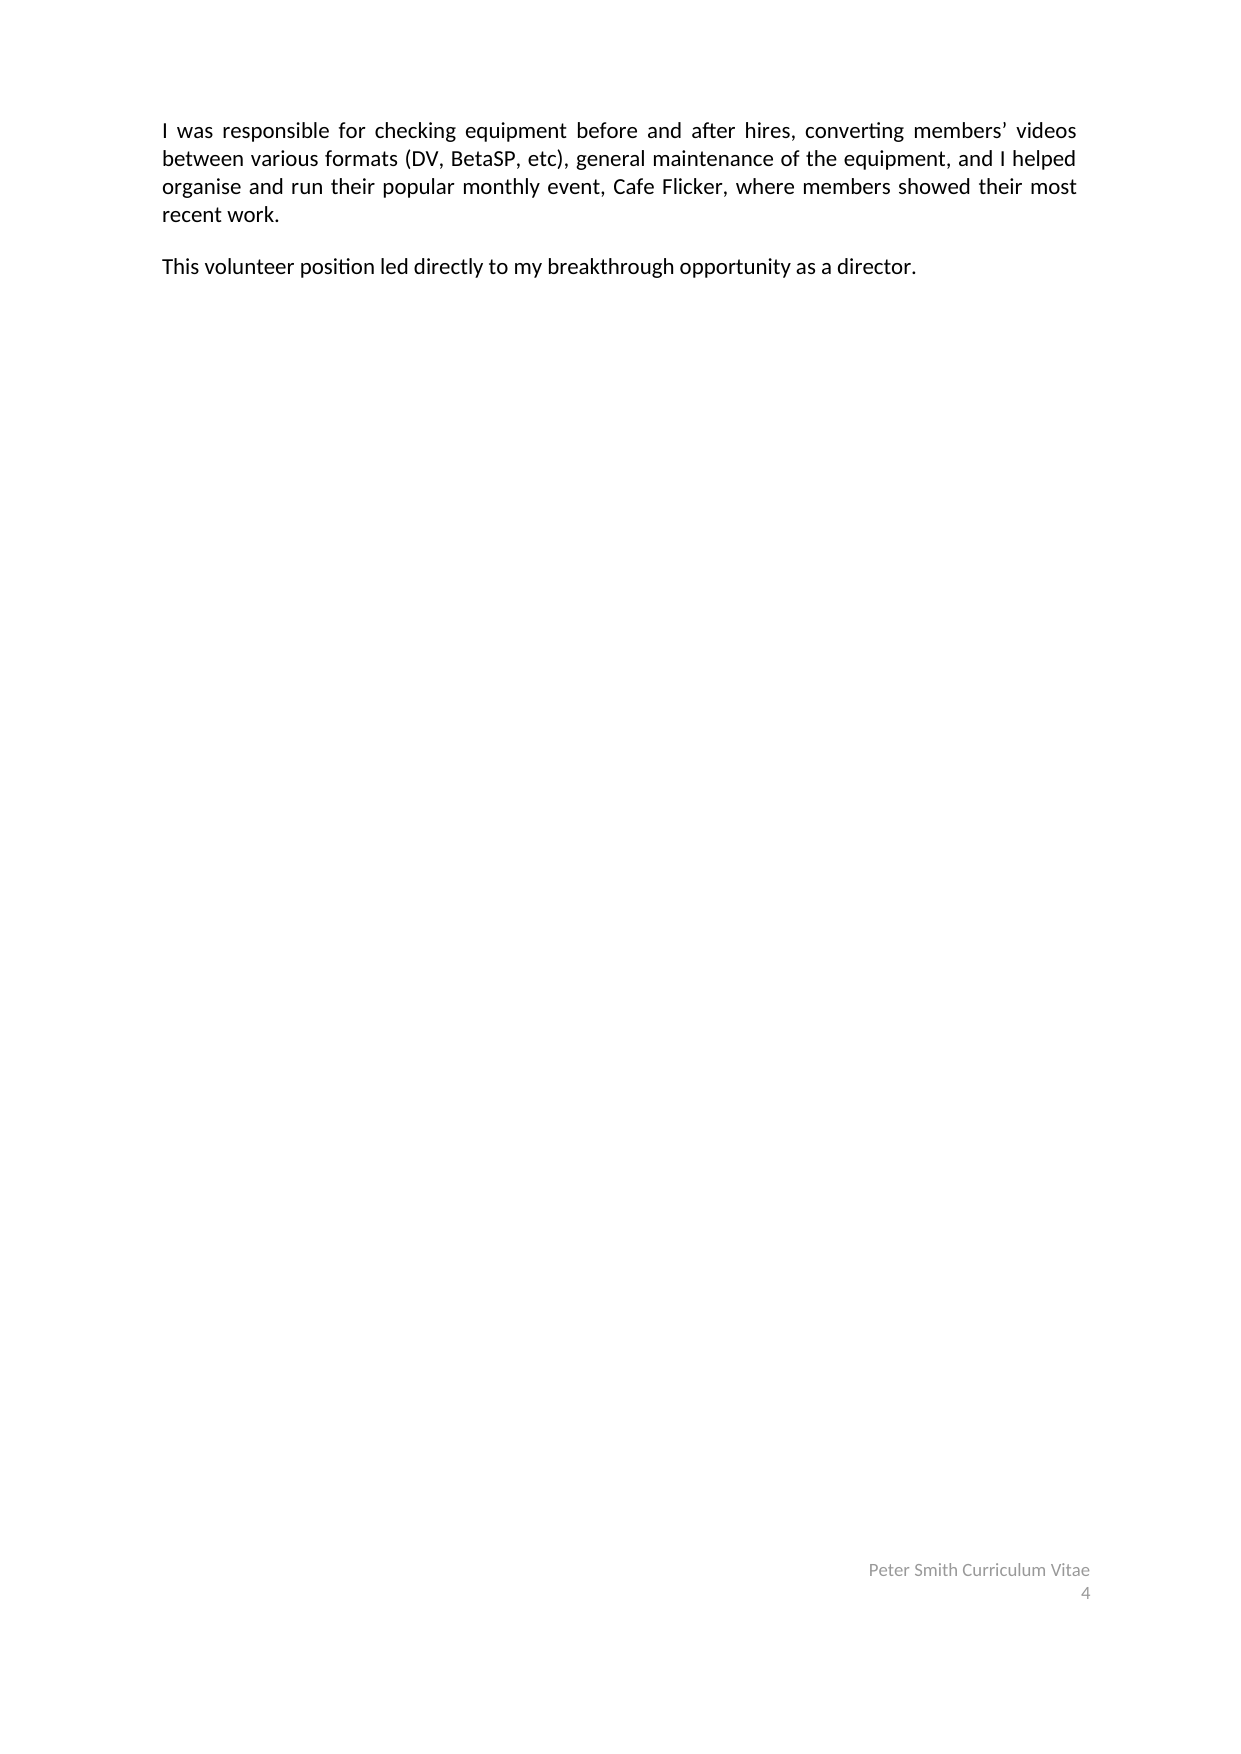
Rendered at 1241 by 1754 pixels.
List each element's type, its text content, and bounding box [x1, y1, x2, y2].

text I was responsible for checking equipment before and after hires, converting members’ videos between various formats (DV, BetaSP, etc), general maintenance of the equipment, and I helped organise and run their popular monthly event, Cafe Flicker, where members showed their most recent work. [162, 116, 1078, 228]
text This volunteer position led directly to my breakthrough opportunity as a director. [162, 252, 1078, 280]
